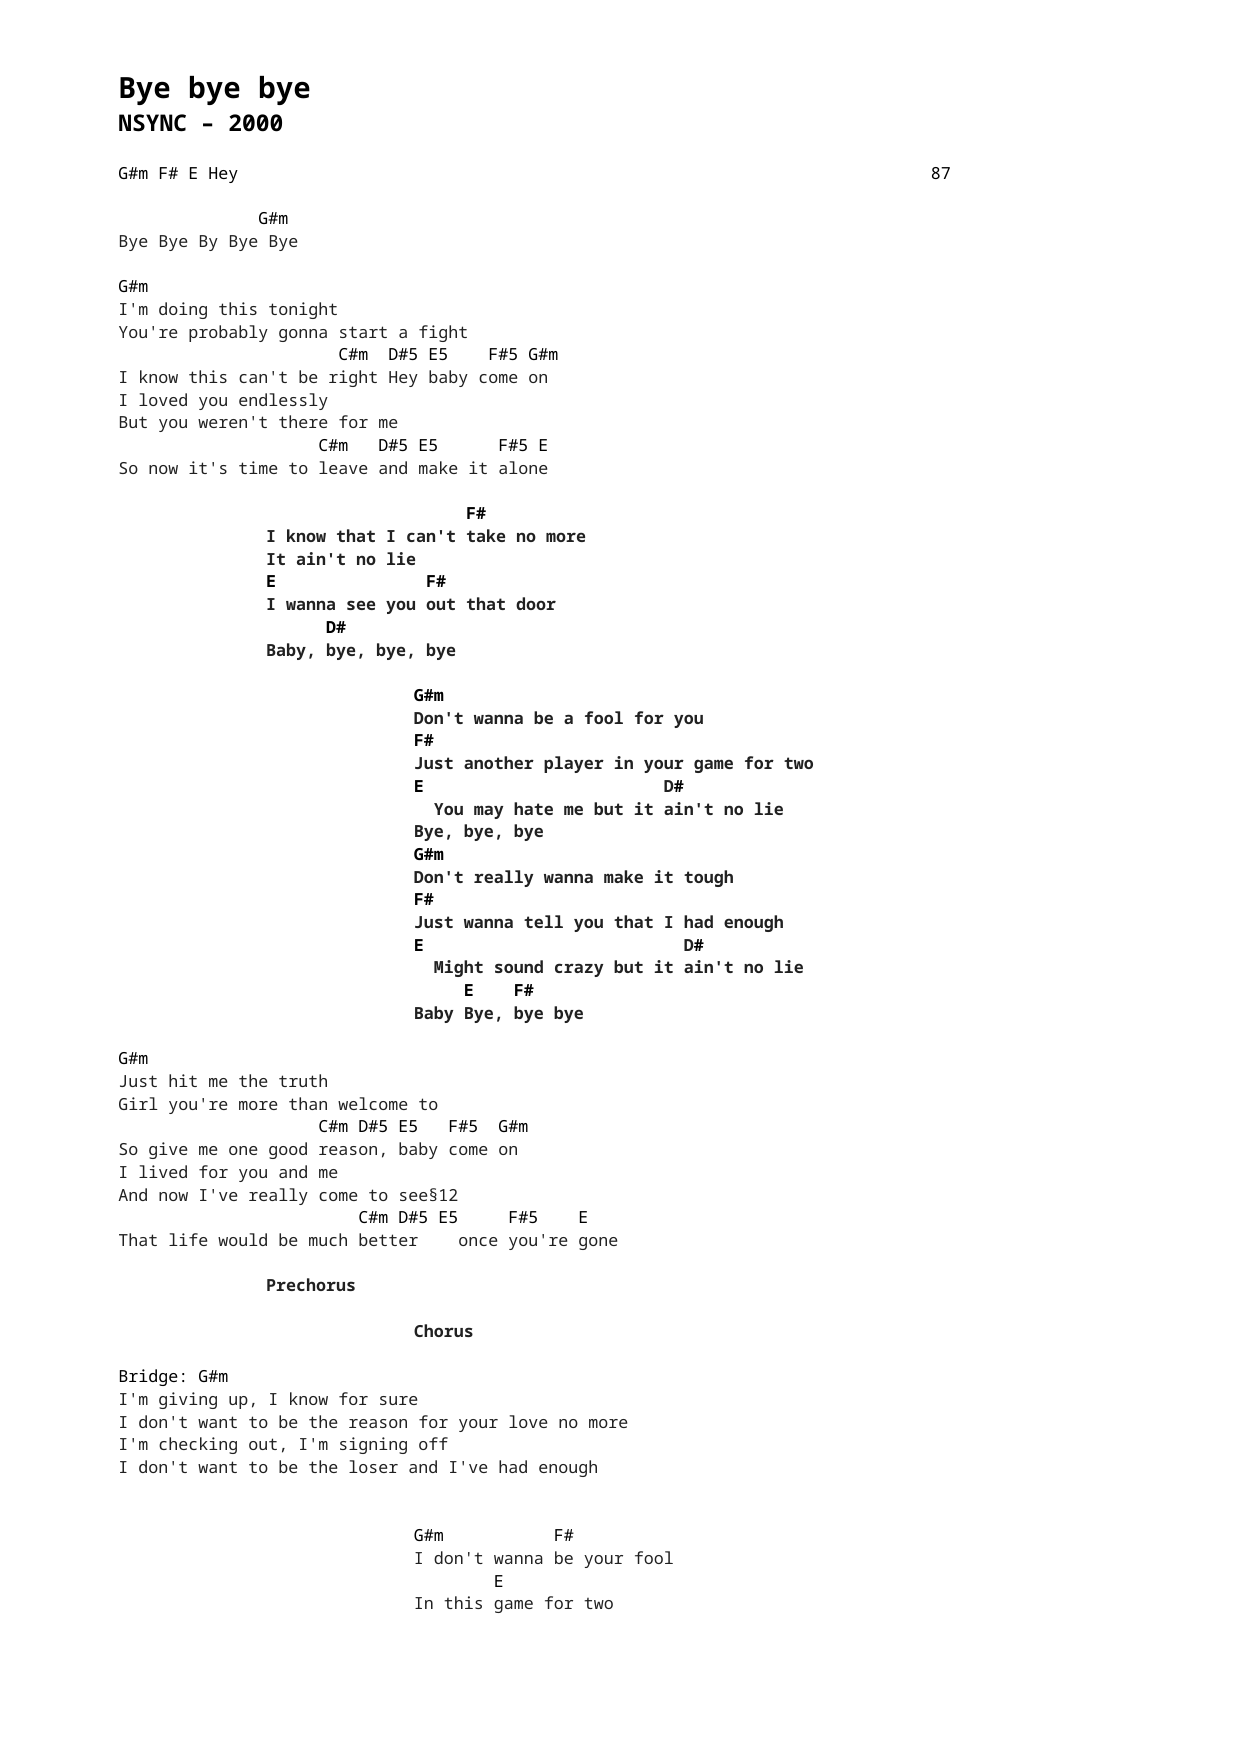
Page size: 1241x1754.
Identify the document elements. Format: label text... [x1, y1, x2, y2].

text G#m [118, 207, 1122, 229]
text Chorus [118, 1319, 1122, 1342]
text I loved you endlessly [118, 388, 1122, 411]
text Bye Bye By Bye Bye [118, 229, 1122, 252]
text F# [266, 502, 1122, 525]
text Girl you're more than welcome to [118, 1092, 1122, 1115]
text You're probably gonna start a fight [118, 320, 1122, 343]
text I'm doing this tonight [118, 298, 1122, 320]
text E D# [413, 774, 1122, 797]
text I don't wanna be your fool [413, 1547, 1122, 1569]
text But you weren't there for me [118, 411, 1122, 434]
text G#m [118, 1047, 1122, 1070]
text Don't wanna be a fool for you [413, 706, 1122, 729]
text In this game for two [413, 1592, 1122, 1615]
text G#m [118, 275, 1122, 298]
text So give me one good reason, baby come on [118, 1138, 1122, 1161]
text Just wanna tell you that I had enough [413, 911, 1122, 933]
text G#m F# [413, 1524, 1122, 1547]
text Bye, bye, bye [413, 820, 1122, 843]
text G#m [413, 684, 1122, 706]
text G#m F# E Hey 87 [118, 161, 1122, 184]
text It ain't no lie [266, 547, 1122, 570]
text F# [413, 888, 1122, 911]
text Baby, bye, bye, bye [266, 638, 1122, 661]
text Prechorus [118, 1274, 1122, 1297]
text D# [266, 616, 1122, 638]
text E F# [413, 979, 1122, 1002]
text I lived for you and me [118, 1161, 1122, 1183]
text C#m D#5 E5 F#5 E [118, 434, 1122, 457]
text Might sound crazy but it ain't no lie [413, 956, 1122, 979]
text C#m D#5 E5 F#5 G#m [118, 1115, 1122, 1138]
text C#m D#5 E5 F#5 G#m [118, 343, 1122, 366]
text Just another player in your game for two [413, 752, 1122, 774]
text I know this can't be right Hey baby come on [118, 366, 1122, 388]
text E [413, 1569, 1122, 1592]
text NSYNC – 2000 [118, 107, 1122, 139]
text E F# [266, 570, 1122, 593]
text C#m D#5 E5 F#5 E [118, 1206, 1122, 1229]
text Baby Bye, bye bye [413, 1002, 1122, 1024]
text I'm checking out, I'm signing off [118, 1433, 1122, 1456]
text Just hit me the truth [118, 1070, 1122, 1092]
text Don't really wanna make it tough [413, 865, 1122, 888]
text E D# [413, 933, 1122, 956]
text I wanna see you out that door [266, 593, 1122, 616]
text I don't want to be the reason for your love no more [118, 1410, 1122, 1433]
text I'm giving up, I know for sure [118, 1388, 1122, 1410]
text You may hate me but it ain't no lie [413, 797, 1122, 820]
text I know that I can't take no more [266, 525, 1122, 547]
text I don't want to be the loser and I've had enough [118, 1456, 1122, 1478]
text And now I've really come to see§12 [118, 1183, 1122, 1206]
text So now it's time to leave and make it alone [118, 457, 1122, 479]
text F# [413, 729, 1122, 752]
text Bye bye bye [118, 68, 1122, 107]
text That life would be much better once you're gone [118, 1229, 1122, 1251]
text Bridge: G#m [118, 1365, 1122, 1388]
text G#m [413, 843, 1122, 865]
